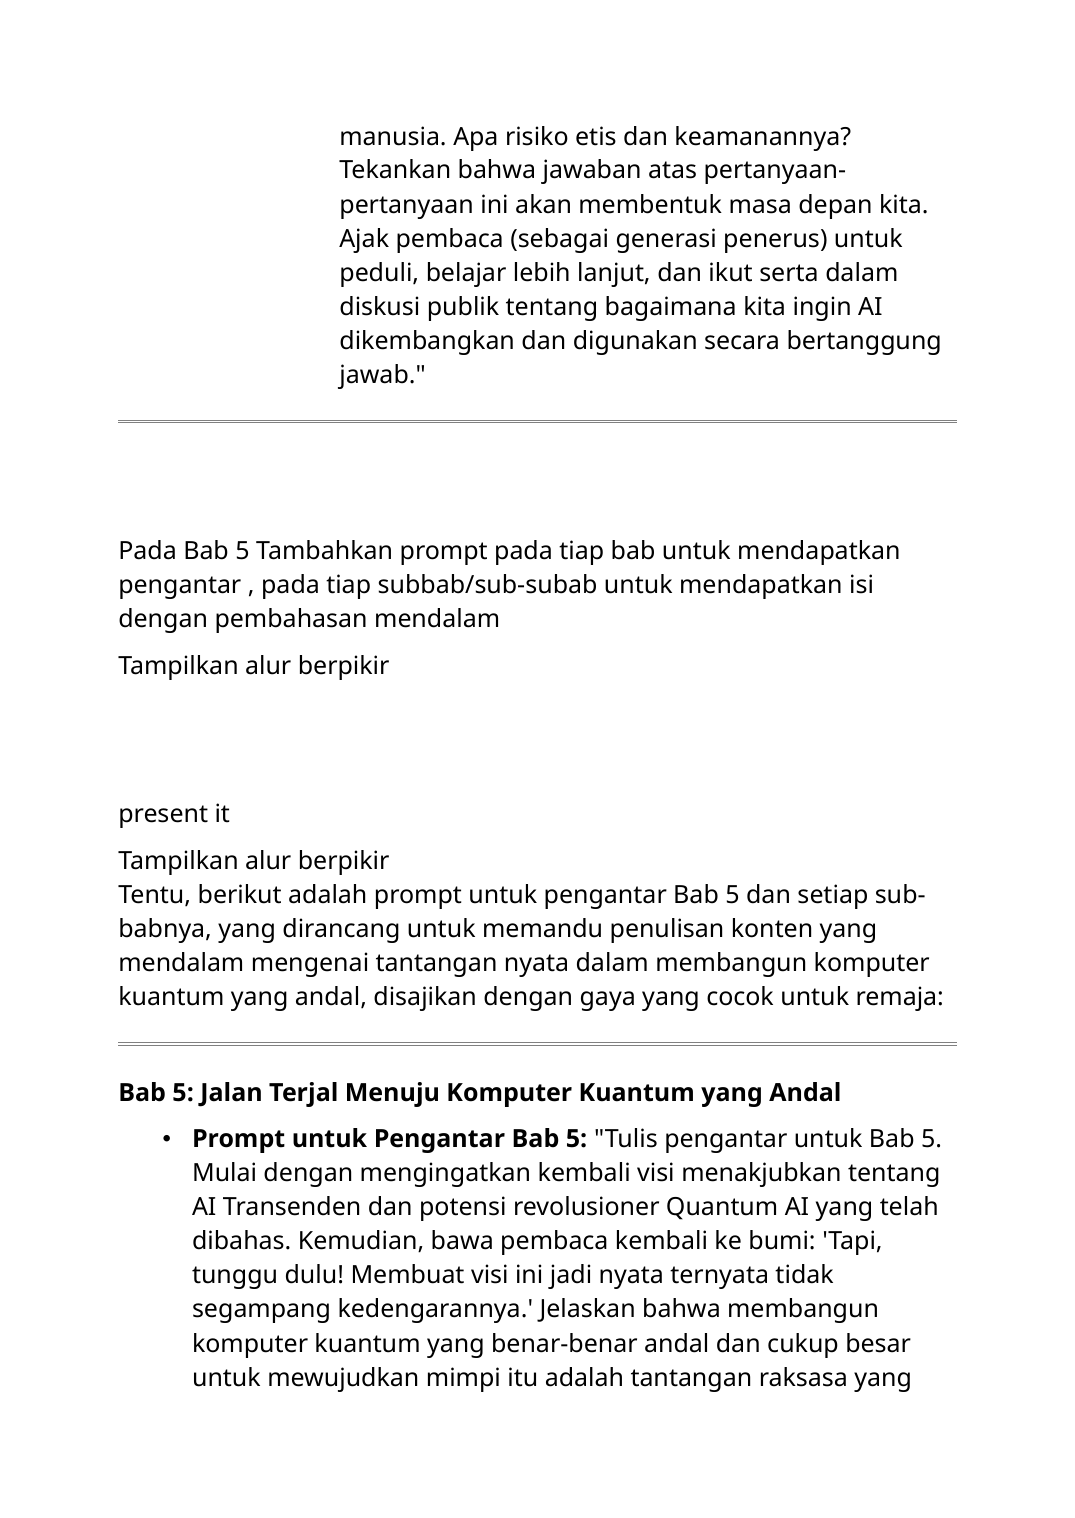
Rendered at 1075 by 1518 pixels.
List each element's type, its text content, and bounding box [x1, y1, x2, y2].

list Prompt untuk Pengantar Bab 5: "Tulis pengantar untuk Bab 5. Mulai dengan mengingatkan kembali visi menakjubkan tentang AI Transenden dan potensi revolusioner Quantum AI yang telah dibahas. Kemudian, bawa pembaca kembali ke bumi: 'Tapi, tunggu dulu! Membuat visi ini jadi nyata ternyata tidak segampang kedengarannya.' Jelaskan bahwa membangun komputer kuantum yang benar-benar andal dan cukup besar untuk mewujudkan mimpi itu adalah tantangan raksasa yang [162, 1121, 957, 1393]
text Tampilkan alur berpikir [118, 843, 957, 877]
text Tentu, berikut adalah prompt untuk pengantar Bab 5 dan setiap sub-babnya, yang dirancang untuk memandu penulisan konten yang mendalam mengenai tantangan nyata dalam membangun komputer kuantum yang andal, disajikan dengan gaya yang cocok untuk remaja: [118, 877, 957, 1013]
list manusia. Apa risiko etis dan keamanannya? Tekankan bahwa jawaban atas pertanyaan-pertanyaan ini akan membentuk masa depan kita. Ajak pembaca (sebagai generasi penerus) untuk peduli, belajar lebih lanjut, dan ikut serta dalam diskusi publik tentang bagaimana kita ingin AI dikembangkan dan digunakan secara bertanggung jawab." [309, 118, 957, 391]
text Tampilkan alur berpikir [118, 647, 957, 681]
text present it [118, 796, 957, 830]
text Pada Bab 5 Tambahkan prompt pada tiap bab untuk mendapatkan pengantar , pada tiap subbab/sub-subab untuk mendapatkan isi dengan pembahasan mendalam [118, 533, 957, 635]
text Bab 5: Jalan Terjal Menuju Komputer Kuantum yang Andal [118, 1074, 957, 1108]
